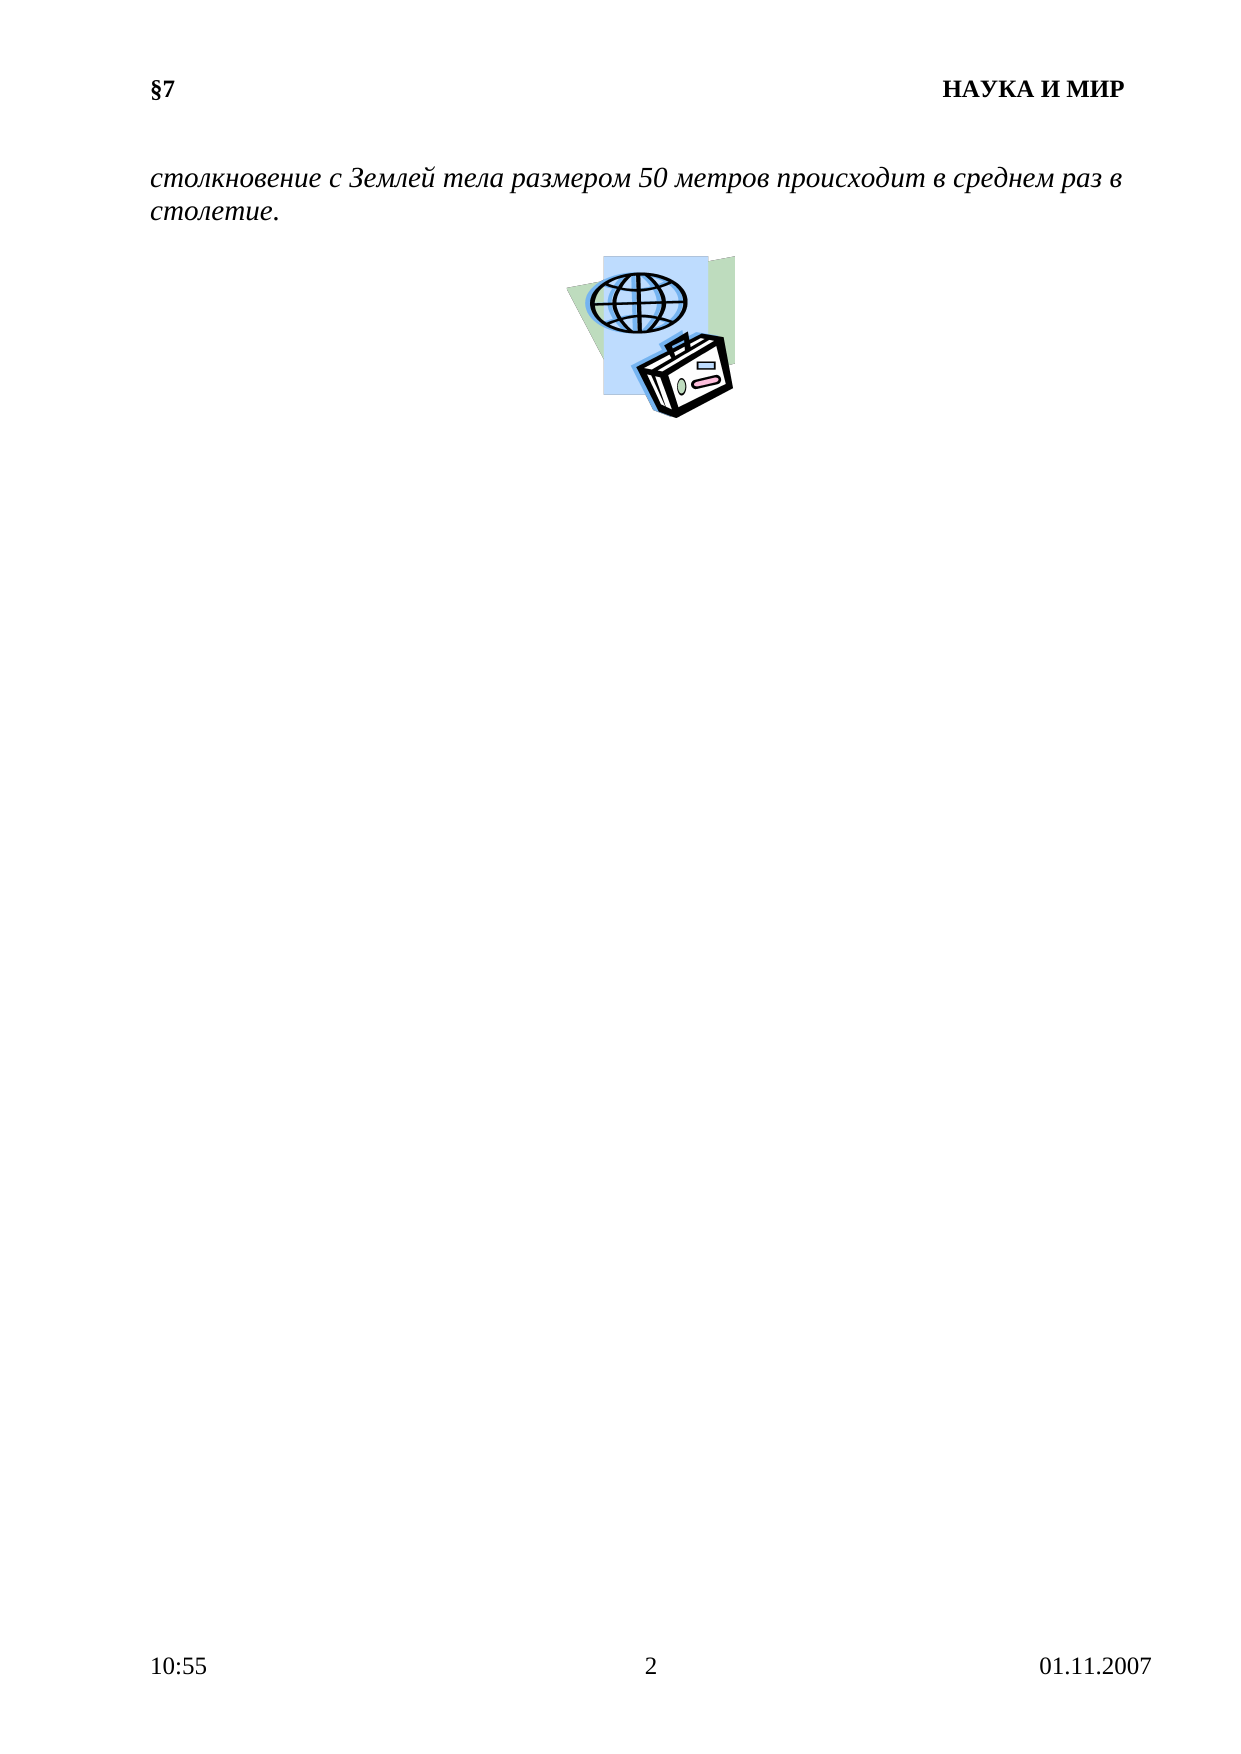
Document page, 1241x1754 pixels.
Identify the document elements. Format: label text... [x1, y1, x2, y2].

picture [566, 256, 735, 418]
text столкновение с Землей тела размером 50 метров происходит в среднем раз в столетие. [150, 160, 1152, 227]
